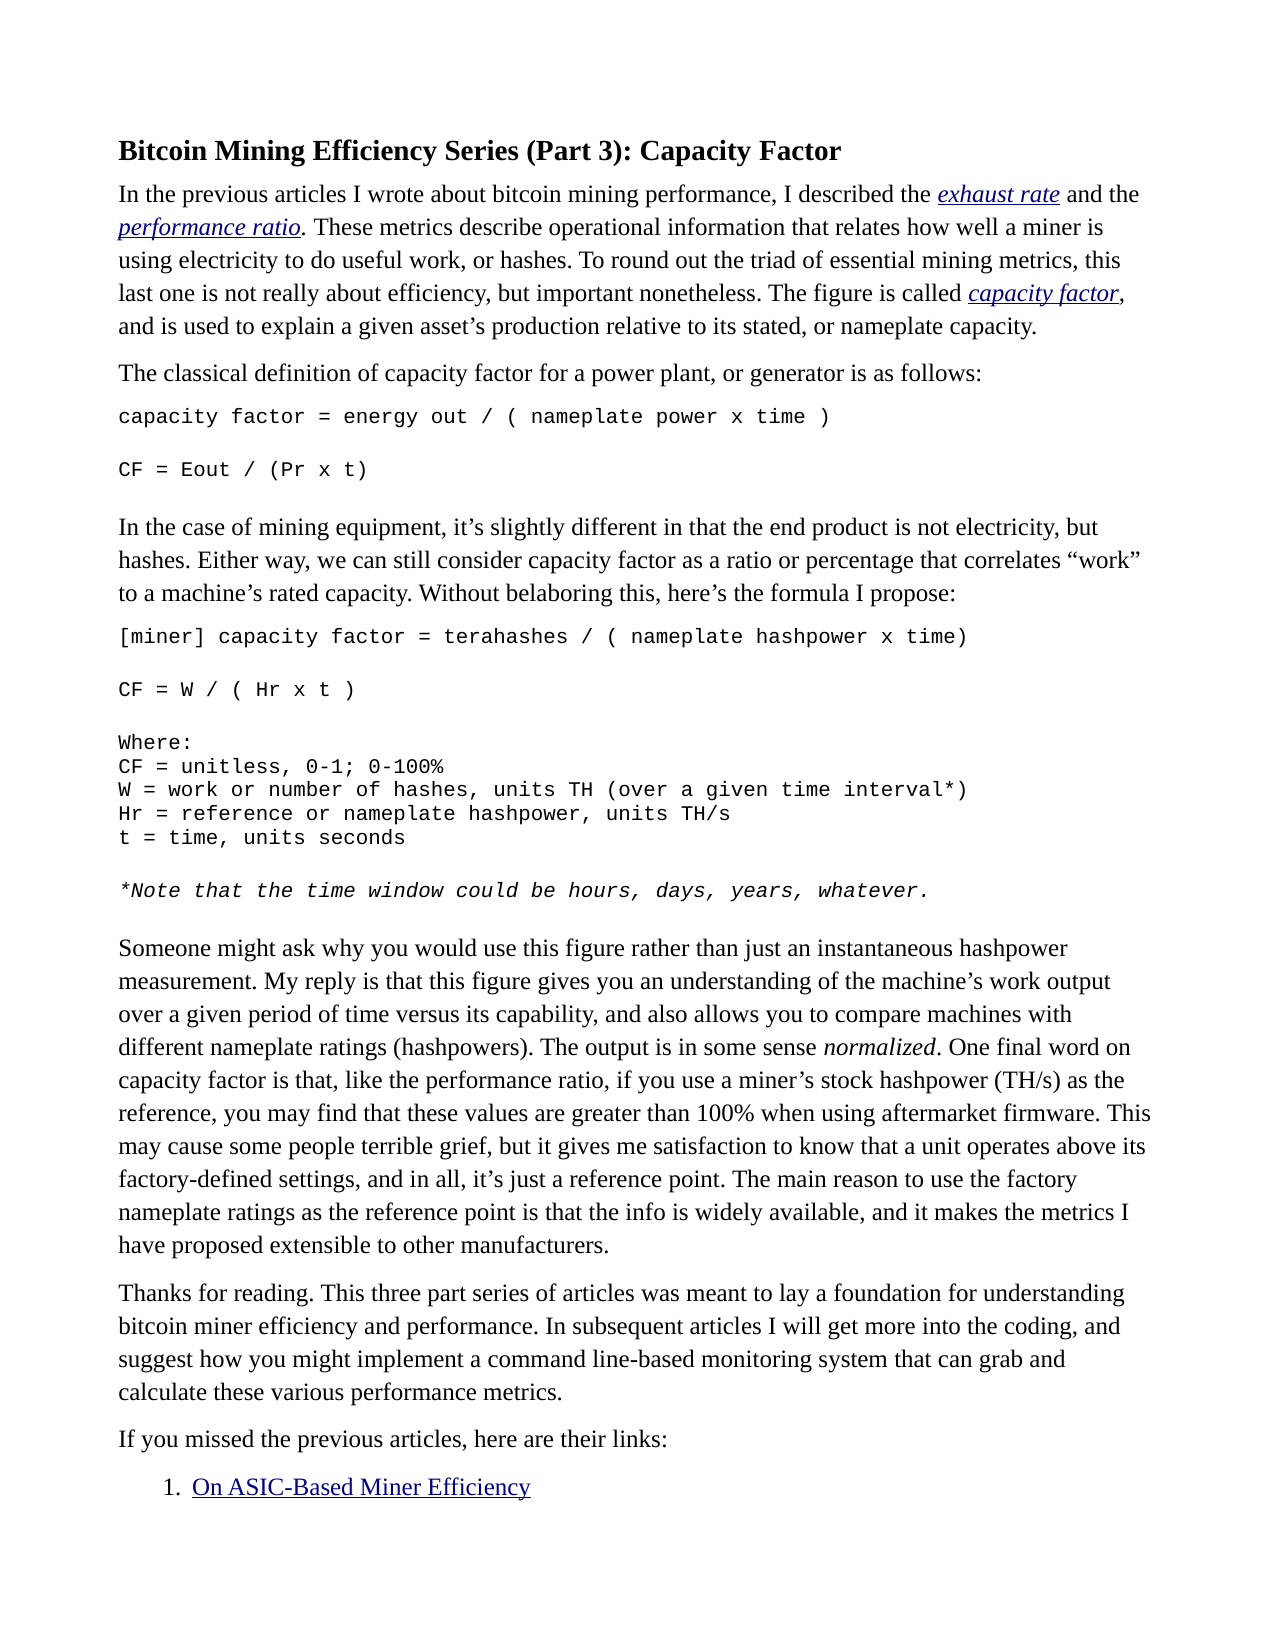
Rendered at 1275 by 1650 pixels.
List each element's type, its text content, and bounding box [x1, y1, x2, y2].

text Someone might ask why you would use this figure rather than just an instantaneous hashpower measurement. My reply is that this figure gives you an understanding of the machine’s work output over a given period of time versus its capability, and also allows you to compare machines with different nameplate ratings (hashpowers). The output is in some sense normalized. One final word on capacity factor is that, like the performance ratio, if you use a miner’s stock hashpower (TH/s) as the reference, you may find that these values are greater than 100% when using aftermarket firmware. This may cause some people terrible grief, but it gives me satisfaction to know that a unit operates above its factory-defined settings, and in all, it’s just a reference point. The main reason to use the factory nameplate ratings as the reference point is that the info is widely available, and it makes the metrics I have proposed extensible to other manufacturers. [118, 933, 1157, 1259]
text [miner] capacity factor = terahashes / ( nameplate hashpower x time) [118, 626, 1157, 649]
subtitle Bitcoin Mining Efficiency Series (Part 3): Capacity Factor [118, 133, 1157, 166]
text The classical definition of capacity factor for a power plant, or generator is as follows: [118, 358, 1157, 387]
text In the previous articles I wrote about bitcoin mining performance, I described the exhaust rate and the performance ratio. These metrics describe operational information that relates how well a miner is using electricity to do useful work, or hashes. To round out the triad of essential mining metrics, this last one is not really about efficiency, but important nonetheless. The figure is called capacity factor, and is used to explain a given asset’s production relative to its stated, or nameplate capacity. [118, 179, 1157, 339]
text Hr = reference or nameplate hashpower, units TH/s [118, 803, 1157, 827]
text Where: [118, 732, 1157, 756]
text If you missed the previous articles, here are their links: [118, 1424, 1157, 1453]
text CF = Eout / (Pr x t) [118, 459, 1157, 483]
text *Note that the time window could be hours, days, years, whatever. [118, 880, 1157, 903]
text CF = unitless, 0-1; 0-100% [118, 756, 1157, 779]
text CF = W / ( Hr x t ) [118, 679, 1157, 703]
text t = time, units seconds [118, 827, 1157, 850]
text W = work or number of hashes, units TH (over a given time interval*) [118, 779, 1157, 803]
list On ASIC-Based Miner Efficiency [162, 1472, 1157, 1501]
text Thanks for reading. This three part series of articles was meant to lay a foundation for understanding bitcoin miner efficiency and performance. In subsequent articles I will get more into the coding, and suggest how you might implement a command line-based monitoring system that can grab and calculate these various performance metrics. [118, 1278, 1157, 1406]
text In the case of mining equipment, it’s slightly different in that the end product is not electricity, but hashes. Either way, we can still consider capacity factor as a ratio or percentage that correlates “work” to a machine’s rated capacity. Without belaboring this, here’s the formula I propose: [118, 512, 1157, 607]
text capacity factor = energy out / ( nameplate power x time ) [118, 406, 1157, 430]
